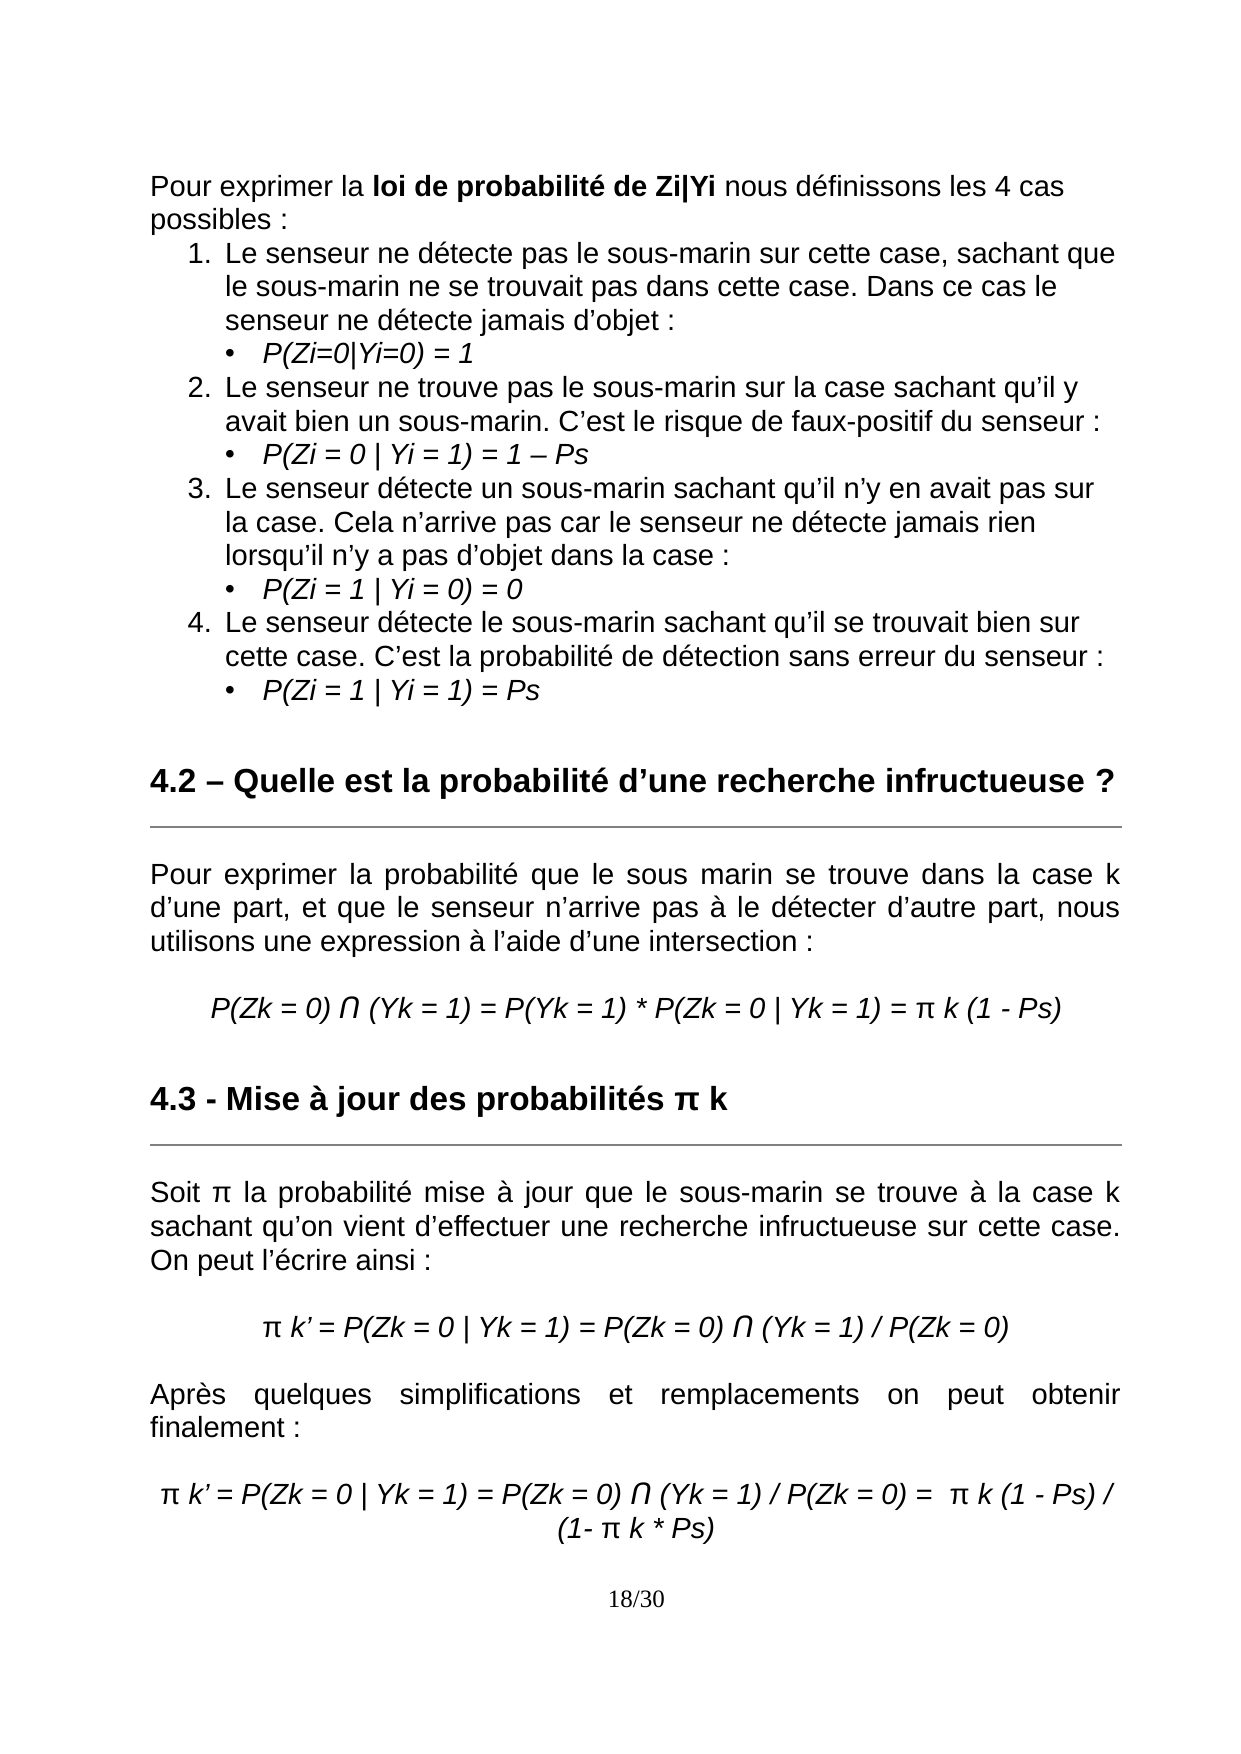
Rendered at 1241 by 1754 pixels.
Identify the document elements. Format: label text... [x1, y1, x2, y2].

list Le senseur détecte le sous-marin sachant qu’il se trouvait bien sur cette case. C’est la probabilité de détection sans erreur du senseur : [187, 605, 1122, 672]
subtitle 4.3 - Mise à jour des probabilités π k [150, 1079, 1122, 1117]
text Pour exprimer la loi de probabilité de Zi|Yi nous définissons les 4 cas possibles : [150, 169, 1122, 236]
text P(Zk = 0) Ո (Yk = 1) = P(Yk = 1) * P(Zk = 0 | Yk = 1) = π k (1 - Ps) [150, 991, 1122, 1025]
subtitle 4.2 – Quelle est la probabilité d’une recherche infructueuse ? [150, 761, 1122, 799]
text Après quelques simplifications et remplacements on peut obtenir finalement : [150, 1377, 1122, 1444]
list P(Zi = 1 | Yi = 0) = 0 [225, 572, 1122, 605]
text π k’ = P(Zk = 0 | Yk = 1) = P(Zk = 0) Ո (Yk = 1) / P(Zk = 0) [150, 1309, 1122, 1343]
list P(Zi=0|Yi=0) = 1 [225, 336, 1122, 370]
list P(Zi = 0 | Yi = 1) = 1 – Ps [225, 437, 1122, 471]
list P(Zi = 1 | Yi = 1) = Ps [225, 672, 1122, 706]
text π k’ = P(Zk = 0 | Yk = 1) = P(Zk = 0) Ո (Yk = 1) / P(Zk = 0) = π k (1 - Ps) / (1- π k * Ps) [150, 1477, 1122, 1544]
list Le senseur ne trouve pas le sous-marin sur la case sachant qu’il y avait bien un sous-marin. C’est le risque de faux-positif du senseur : [187, 370, 1122, 437]
list Le senseur ne détecte pas le sous-marin sur cette case, sachant que le sous-marin ne se trouvait pas dans cette case. Dans ce cas le senseur ne détecte jamais d’objet : [187, 236, 1122, 336]
text Pour exprimer la probabilité que le sous marin se trouve dans la case k d’une part, et que le senseur n’arrive pas à le détecter d’autre part, nous utilisons une expression à l’aide d’une intersection : [150, 857, 1122, 958]
list Le senseur détecte un sous-marin sachant qu’il n’y en avait pas sur la case. Cela n’arrive pas car le senseur ne détecte jamais rien lorsqu’il n’y a pas d’objet dans la case : [187, 471, 1122, 572]
text Soit π la probabilité mise à jour que le sous-marin se trouve à la case k sachant qu’on vient d’effectuer une recherche infructueuse sur cette case. On peut l’écrire ainsi : [150, 1175, 1122, 1276]
